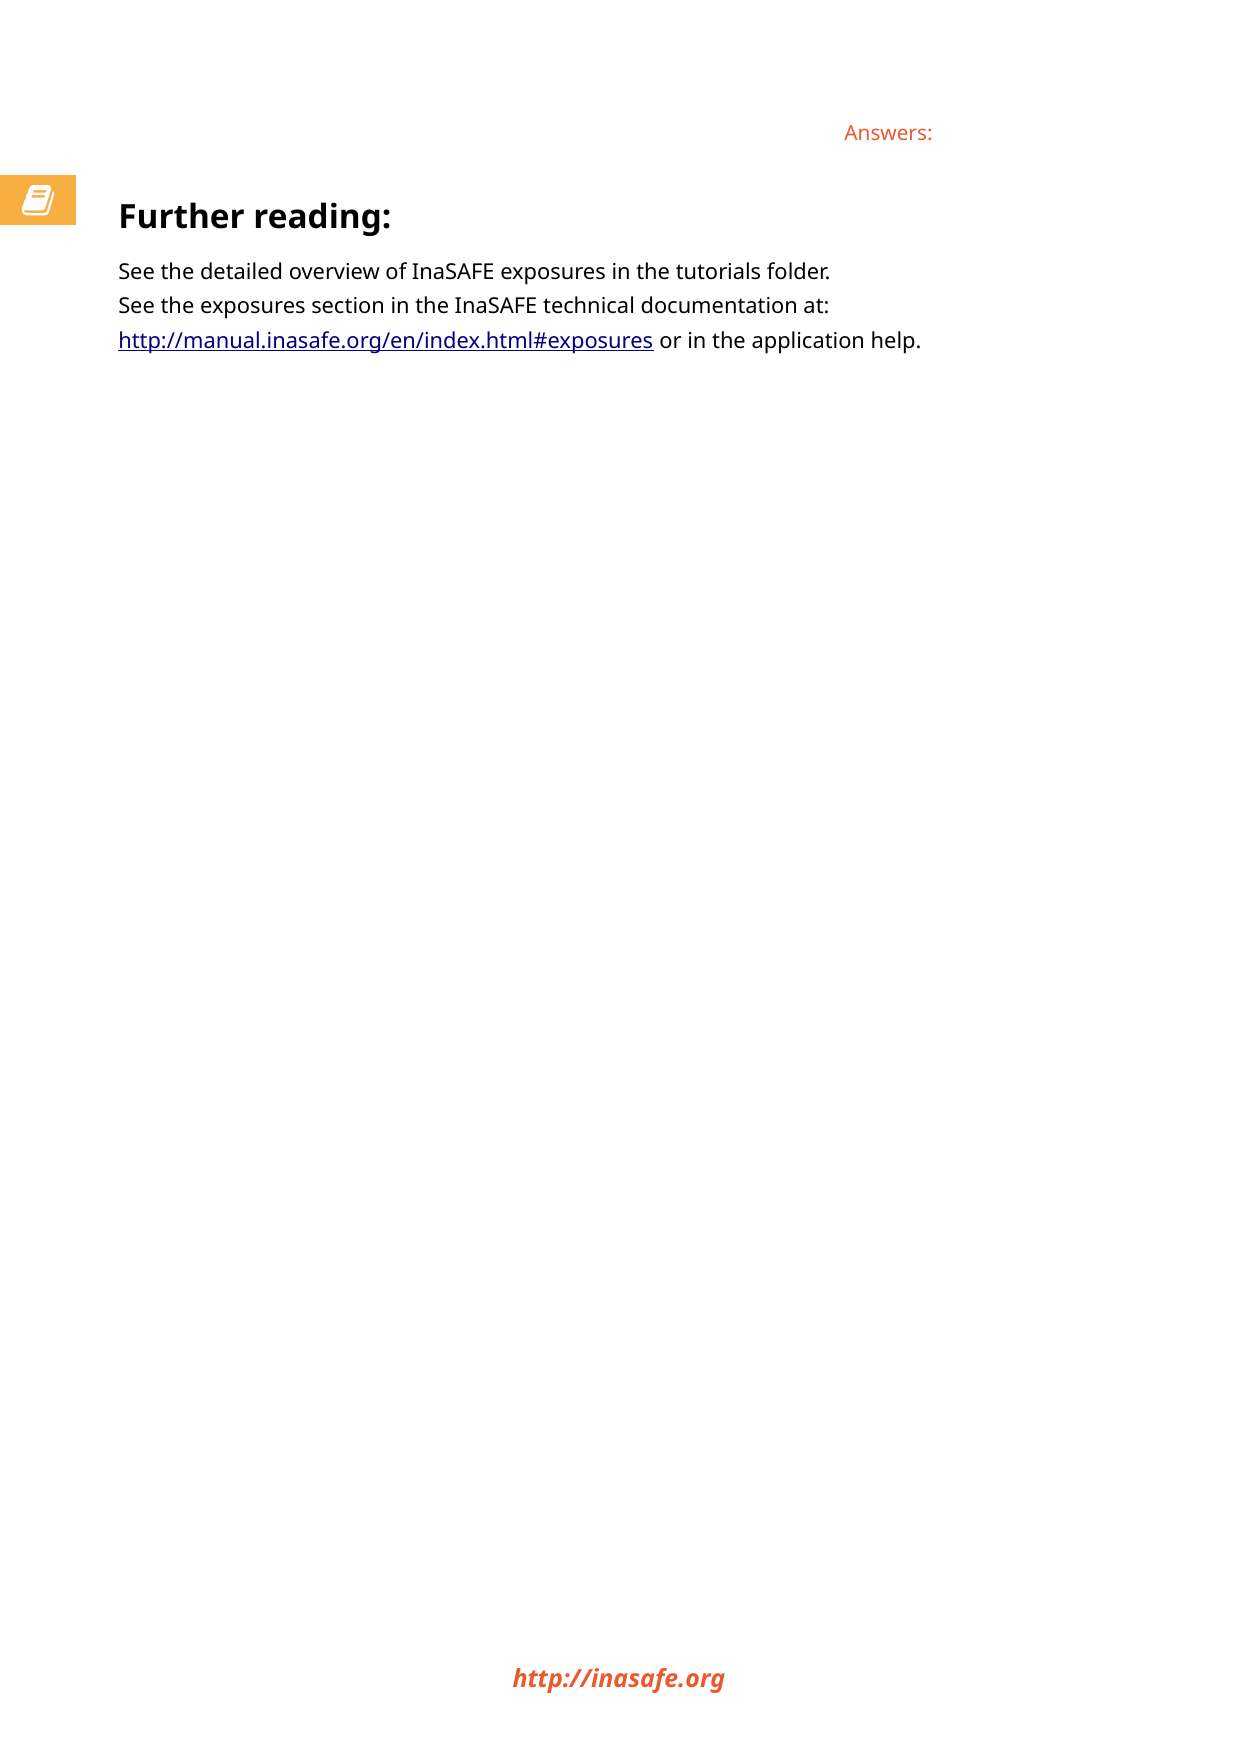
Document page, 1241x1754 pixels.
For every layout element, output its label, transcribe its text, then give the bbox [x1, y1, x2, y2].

text Answers: [118, 118, 1122, 147]
text See the exposures section in the InaSAFE technical documentation at: http://manual.inasafe.org/en/index.html#exposures or in the application help. [118, 291, 1122, 354]
subtitle Further reading: [118, 192, 1122, 238]
text See the detailed overview of InaSAFE exposures in the tutorials folder. [118, 256, 1122, 286]
